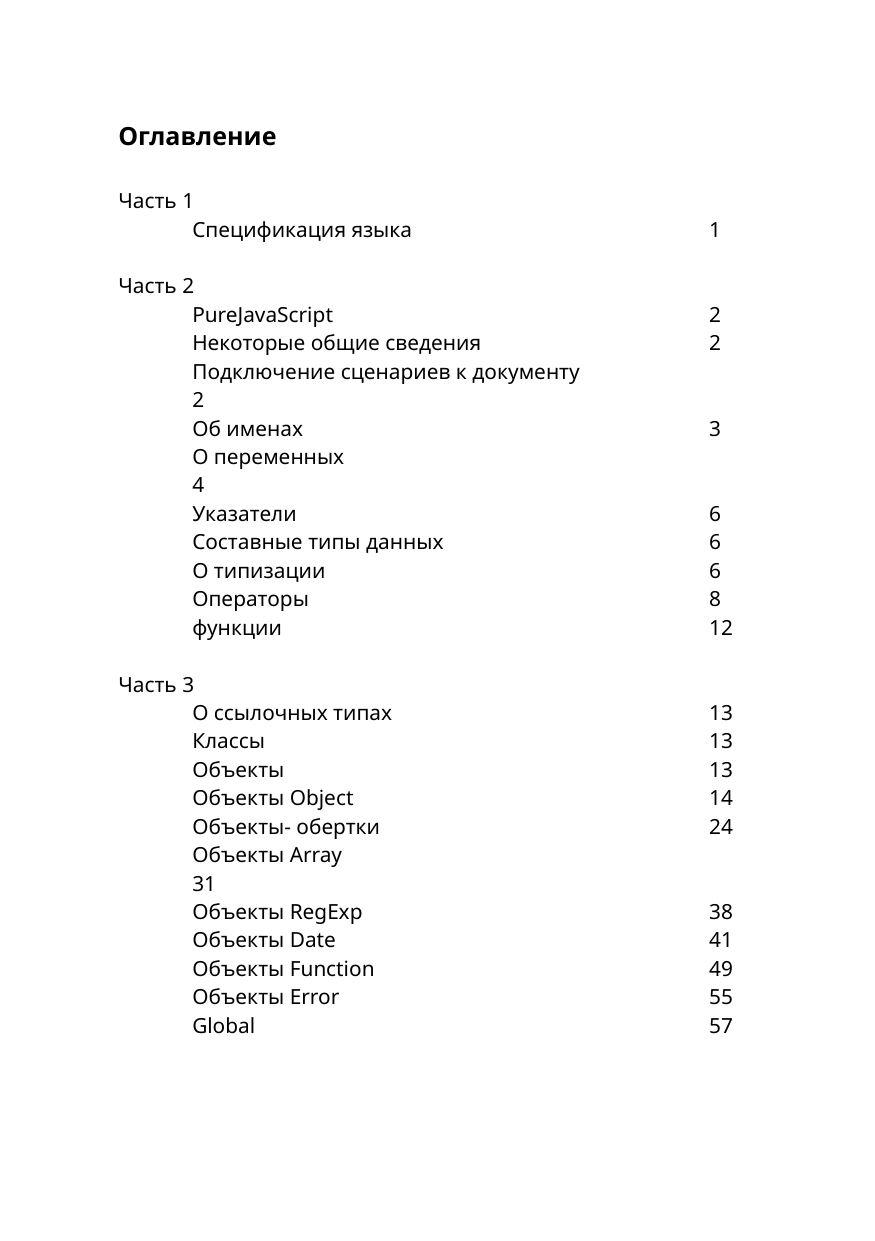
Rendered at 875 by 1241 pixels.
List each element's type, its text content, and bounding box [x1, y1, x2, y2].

text Часть 1 [118, 186, 756, 215]
text Часть 3 [118, 670, 756, 698]
text Объекты Object 14 [118, 783, 756, 812]
text PureJavaScript 2 [118, 300, 756, 328]
text О переменных 4 [118, 442, 756, 499]
text Оглавление [118, 118, 756, 152]
text О типизации 6 [118, 556, 756, 584]
text Объекты RegExp 38 [118, 897, 756, 926]
text Объекты Date 41 [118, 926, 756, 954]
text Операторы 8 [118, 584, 756, 613]
text Global 57 [118, 1011, 756, 1039]
text О ссылочных типах 13 [118, 698, 756, 727]
text Составные типы данных 6 [118, 527, 756, 556]
text Указатели 6 [118, 499, 756, 527]
text Объекты- обертки 24 [118, 812, 756, 840]
text Спецификация языка 1 [118, 215, 756, 243]
text Объекты Error 55 [118, 982, 756, 1011]
text Объекты Array 31 [118, 840, 756, 897]
text Объекты 13 [118, 755, 756, 783]
text Часть 2 [118, 272, 756, 300]
text функции 12 [118, 613, 756, 641]
text Некоторые общие сведения 2 [118, 328, 756, 357]
text Классы 13 [118, 727, 756, 755]
text Об именах 3 [118, 414, 756, 442]
text Подключение сценариев к документу 2 [118, 357, 756, 414]
text Объекты Function 49 [118, 954, 756, 982]
